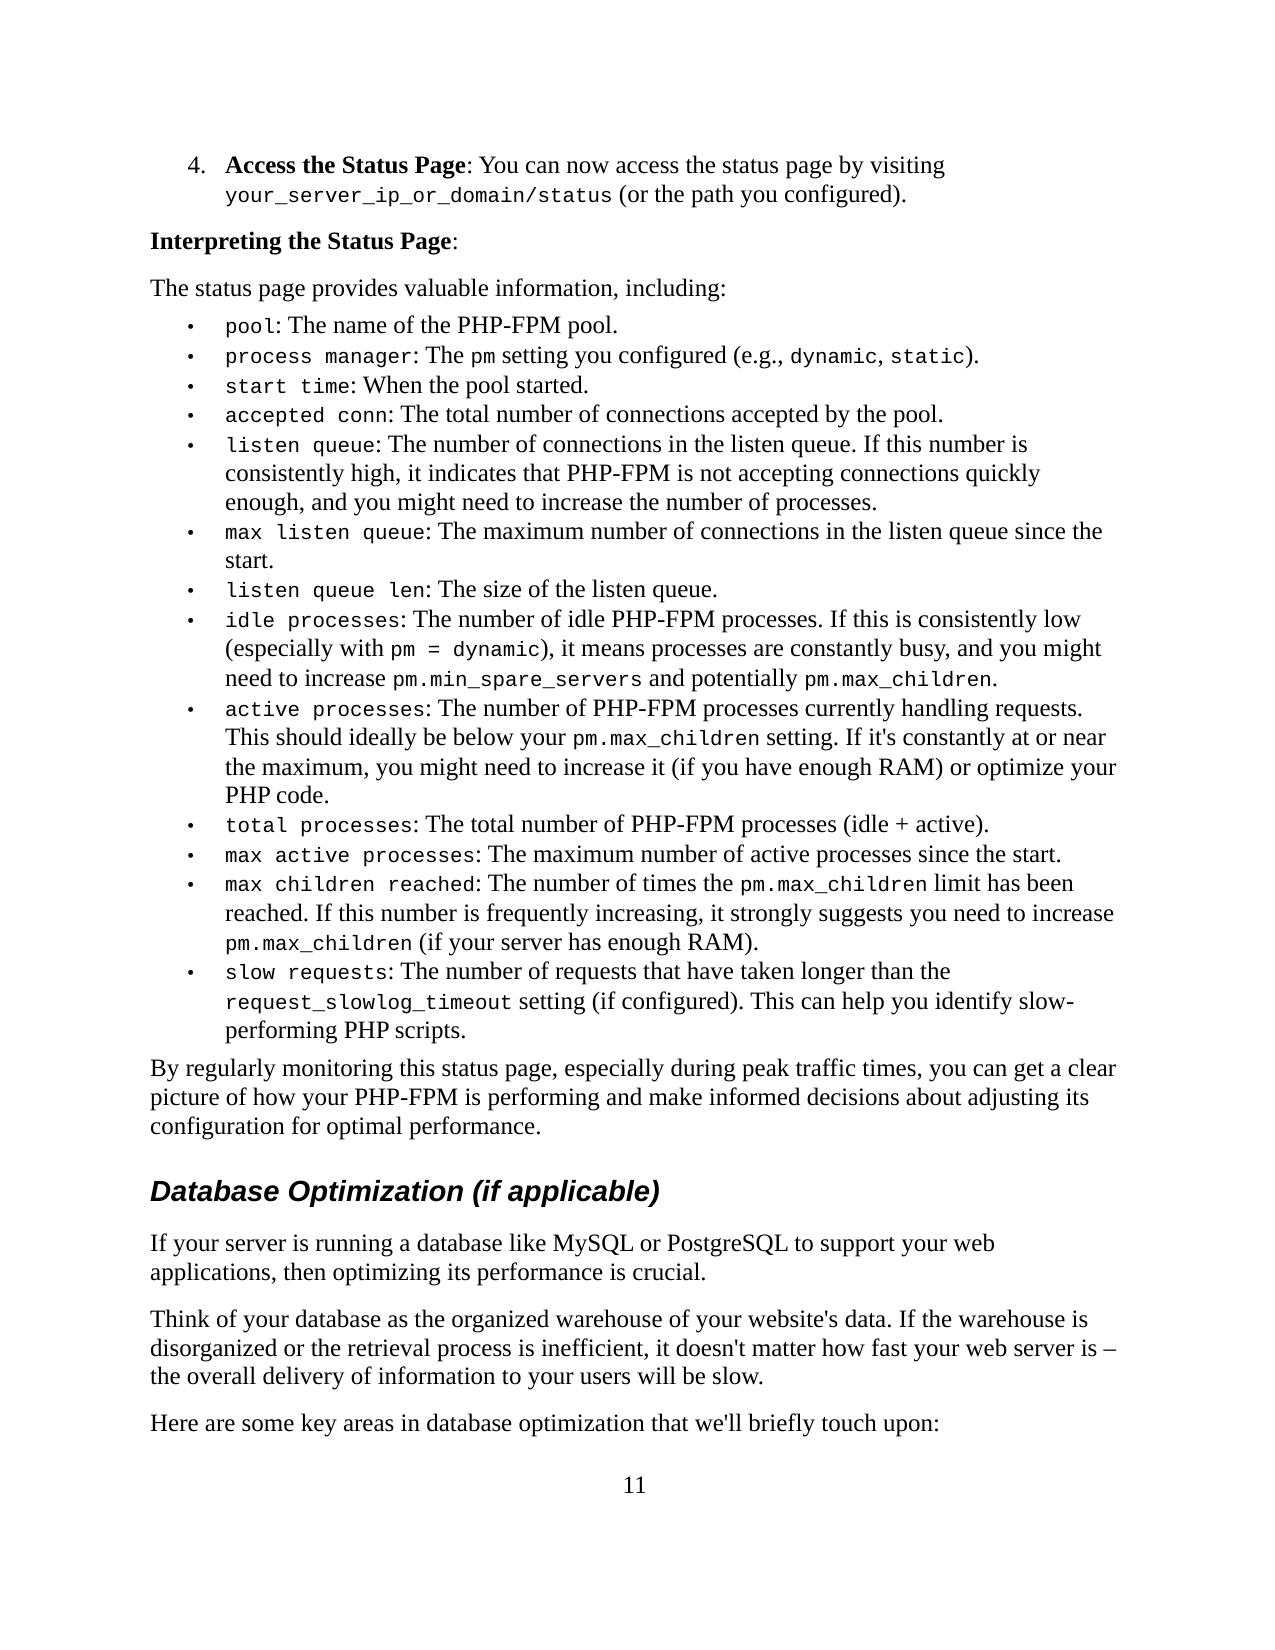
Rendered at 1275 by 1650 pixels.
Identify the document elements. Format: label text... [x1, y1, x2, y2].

list total processes: The total number of PHP-FPM processes (idle + active). [187, 809, 1125, 839]
subtitle Database Optimization (if applicable) [150, 1173, 1125, 1207]
list idle processes: The number of idle PHP-FPM processes. If this is consistently low (especially with pm = dynamic), it means processes are constantly busy, and you might need to increase pm.min_spare_servers and potentially pm.max_children. [187, 604, 1125, 693]
list accepted conn: The total number of connections accepted by the pool. [187, 399, 1125, 429]
list max listen queue: The maximum number of connections in the listen queue since the start. [187, 516, 1125, 574]
list slow requests: The number of requests that have taken longer than the request_slowlog_timeout setting (if configured). This can help you identify slow-performing PHP scripts. [187, 956, 1125, 1044]
list pool: The name of the PHP-FPM pool. [187, 311, 1125, 340]
text Here are some key areas in database optimization that we'll briefly touch upon: [150, 1408, 1125, 1437]
list listen queue: The number of connections in the listen queue. If this number is consistently high, it indicates that PHP-FPM is not accepting connections quickly enough, and you might need to increase the number of processes. [187, 429, 1125, 516]
text If your server is running a database like MySQL or PostgreSQL to support your web applications, then optimizing its performance is crucial. [150, 1228, 1125, 1286]
list active processes: The number of PHP-FPM processes currently handling requests. This should ideally be below your pm.max_children setting. If it's constantly at or near the maximum, you might need to increase it (if you have enough RAM) or optimize your PHP code. [187, 693, 1125, 809]
list max children reached: The number of times the pm.max_children limit has been reached. If this number is frequently increasing, it strongly suggests you need to increase pm.max_children (if your server has enough RAM). [187, 868, 1125, 956]
text The status page provides valuable information, including: [150, 273, 1125, 302]
text Think of your database as the organized warehouse of your website's data. If the warehouse is disorganized or the retrieval process is inefficient, it doesn't matter how fast your web server is – the overall delivery of information to your users will be slow. [150, 1304, 1125, 1390]
list listen queue len: The size of the listen queue. [187, 574, 1125, 604]
text Interpreting the Status Page: [150, 226, 1125, 255]
list max active processes: The maximum number of active processes since the start. [187, 839, 1125, 868]
list start time: When the pool started. [187, 370, 1125, 399]
list Access the Status Page: You can now access the status page by visiting your_server_ip_or_domain/status (or the path you configured). [187, 150, 1125, 208]
list process manager: The pm setting you configured (e.g., dynamic, static). [187, 340, 1125, 370]
text By regularly monitoring this status page, especially during peak traffic times, you can get a clear picture of how your PHP-FPM is performing and make informed decisions about adjusting its configuration for optimal performance. [150, 1053, 1125, 1139]
